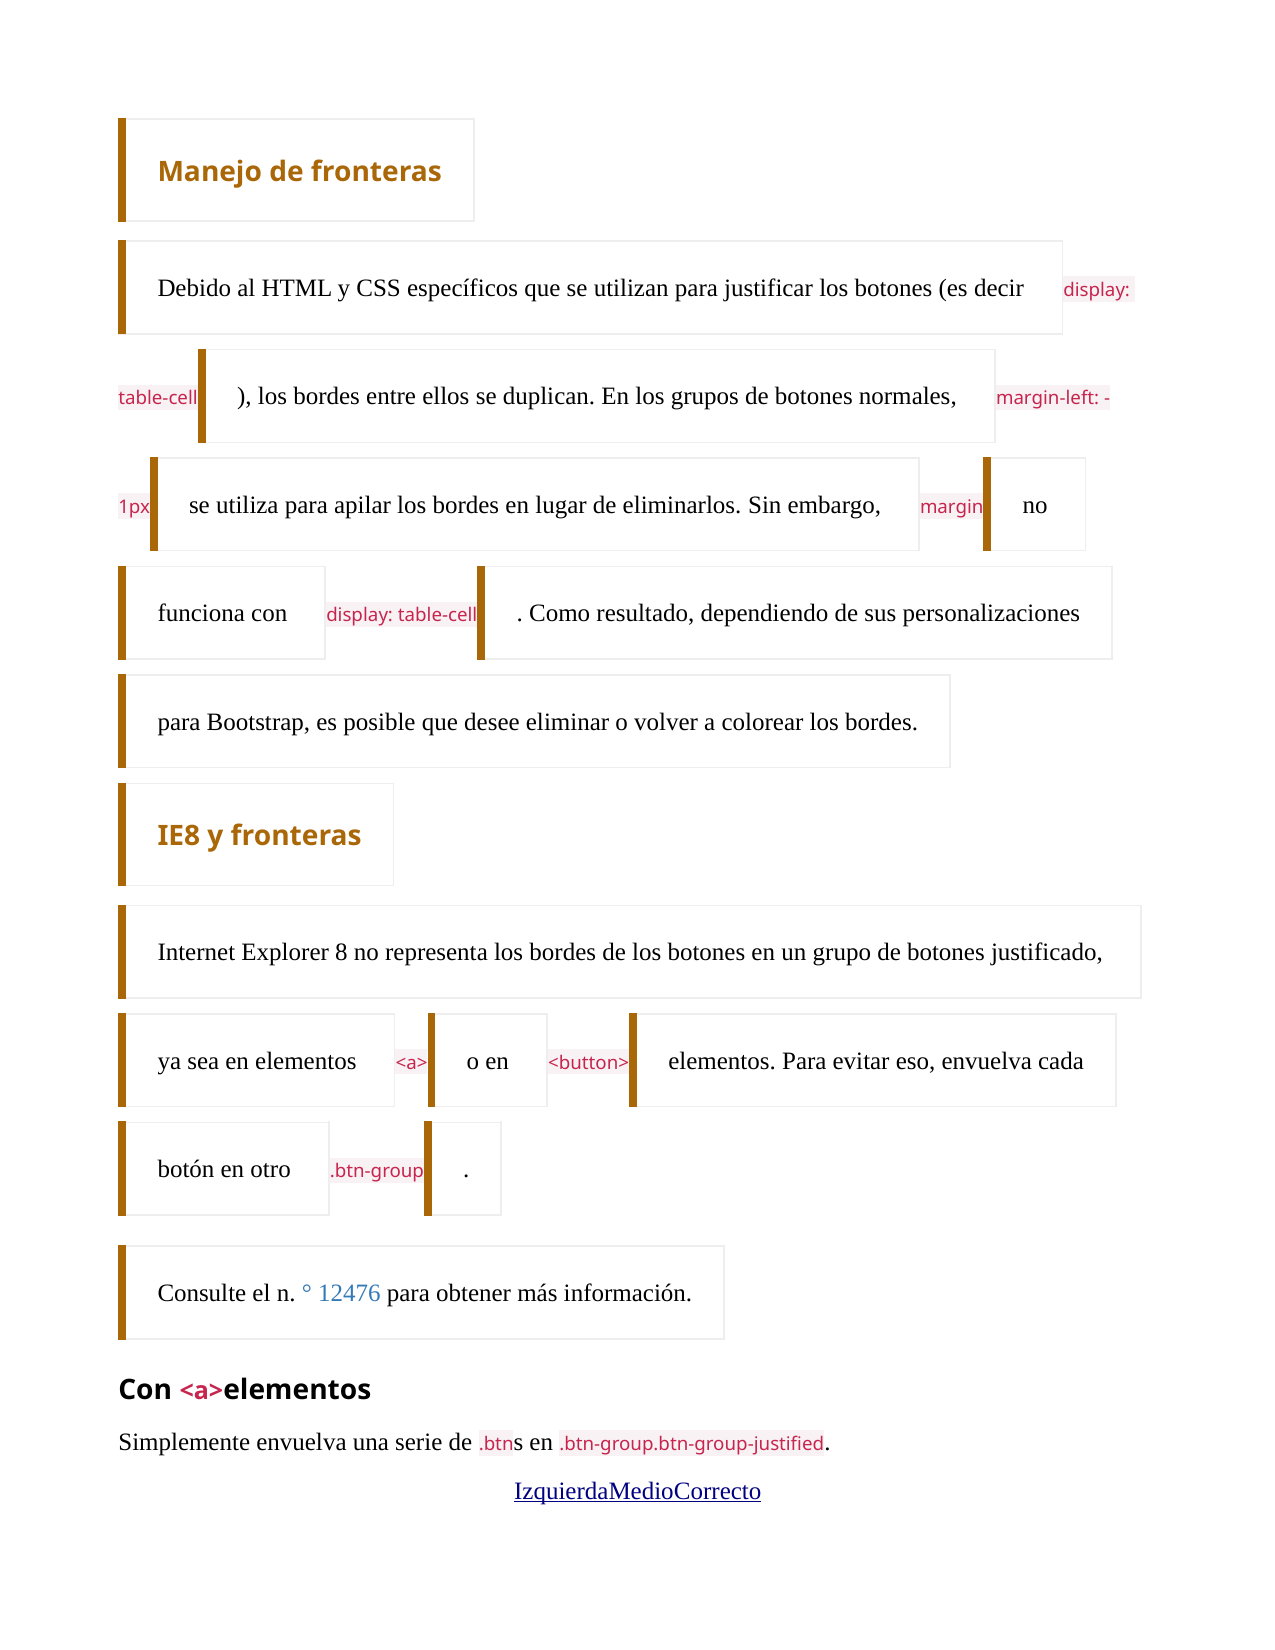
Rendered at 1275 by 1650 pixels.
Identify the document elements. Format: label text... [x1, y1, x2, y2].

subtitle Con <a>elementos [118, 1369, 1157, 1408]
text Debido al HTML y CSS específicos que se utilizan para justificar los botones (es decir display: table-cell), los bordes entre ellos se duplican. En los grupos de botones normales, margin-left: -1pxse utiliza para apilar los bordes en lugar de eliminarlos. Sin embargo, marginno funciona con display: table-cell. Como resultado, dependiendo de sus personalizaciones para Bootstrap, es posible que desee eliminar o volver a colorear los bordes. [118, 240, 1157, 768]
text IzquierdaMedioCorrecto [118, 1476, 1157, 1504]
subtitle [475, 118, 1157, 222]
subtitle IE8 y fronteras [126, 784, 393, 885]
text Internet Explorer 8 no representa los bordes de los botones en un grupo de botones justificado, ya sea en elementos <a>o en <button>elementos. Para evitar eso, envuelva cada botón en otro .btn-group. [118, 904, 1157, 1216]
text Simplemente envuelva una serie de .btns en .btn-group.btn-group-justified. [118, 1427, 1157, 1456]
text [725, 1245, 1157, 1340]
text Consulte el n. ° 12476 para obtener más información. [126, 1247, 723, 1338]
subtitle Manejo de fronteras [126, 120, 473, 220]
subtitle [394, 782, 1157, 886]
